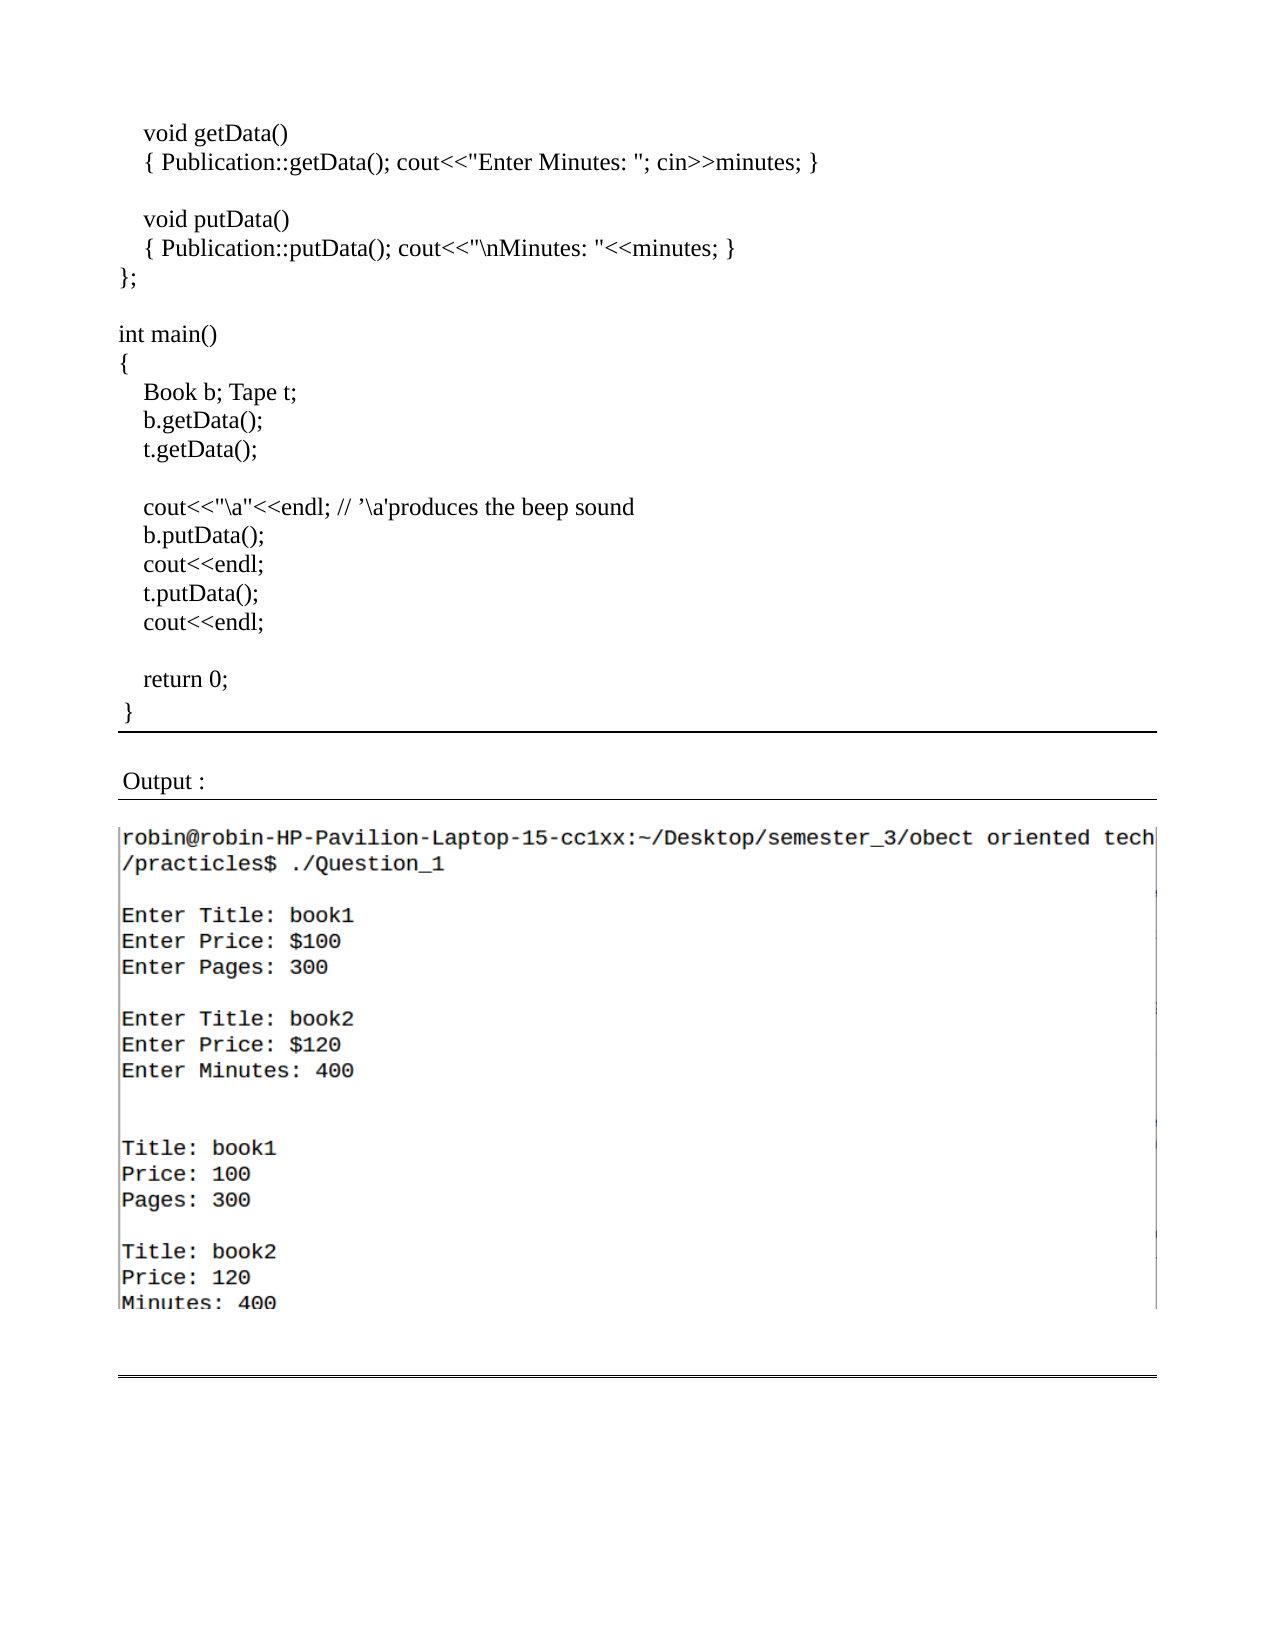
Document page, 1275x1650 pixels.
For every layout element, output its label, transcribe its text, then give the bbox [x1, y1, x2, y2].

text int main() [118, 319, 1157, 348]
text void getData() [118, 118, 1157, 147]
text t.getData(); [118, 434, 1157, 463]
text } [118, 693, 1157, 731]
text b.getData(); [118, 406, 1157, 434]
text { [118, 348, 1157, 377]
text void putData() [118, 204, 1157, 233]
text }; [118, 262, 1157, 291]
text return 0; [118, 664, 1157, 693]
text b.putData(); [118, 521, 1157, 549]
text cout<<endl; [118, 607, 1157, 636]
text cout<<endl; [118, 549, 1157, 578]
text cout<<"\a"<<endl; // ’\a'produces the beep sound [118, 492, 1157, 521]
text { Publication::getData(); cout<<"Enter Minutes: "; cin>>minutes; } [118, 147, 1157, 176]
picture [118, 827, 1157, 1309]
text { Publication::putData(); cout<<"\nMinutes: "<<minutes; } [118, 233, 1157, 262]
text t.putData(); [118, 578, 1157, 607]
text Book b; Tape t; [118, 377, 1157, 406]
text Output : [118, 762, 1157, 799]
